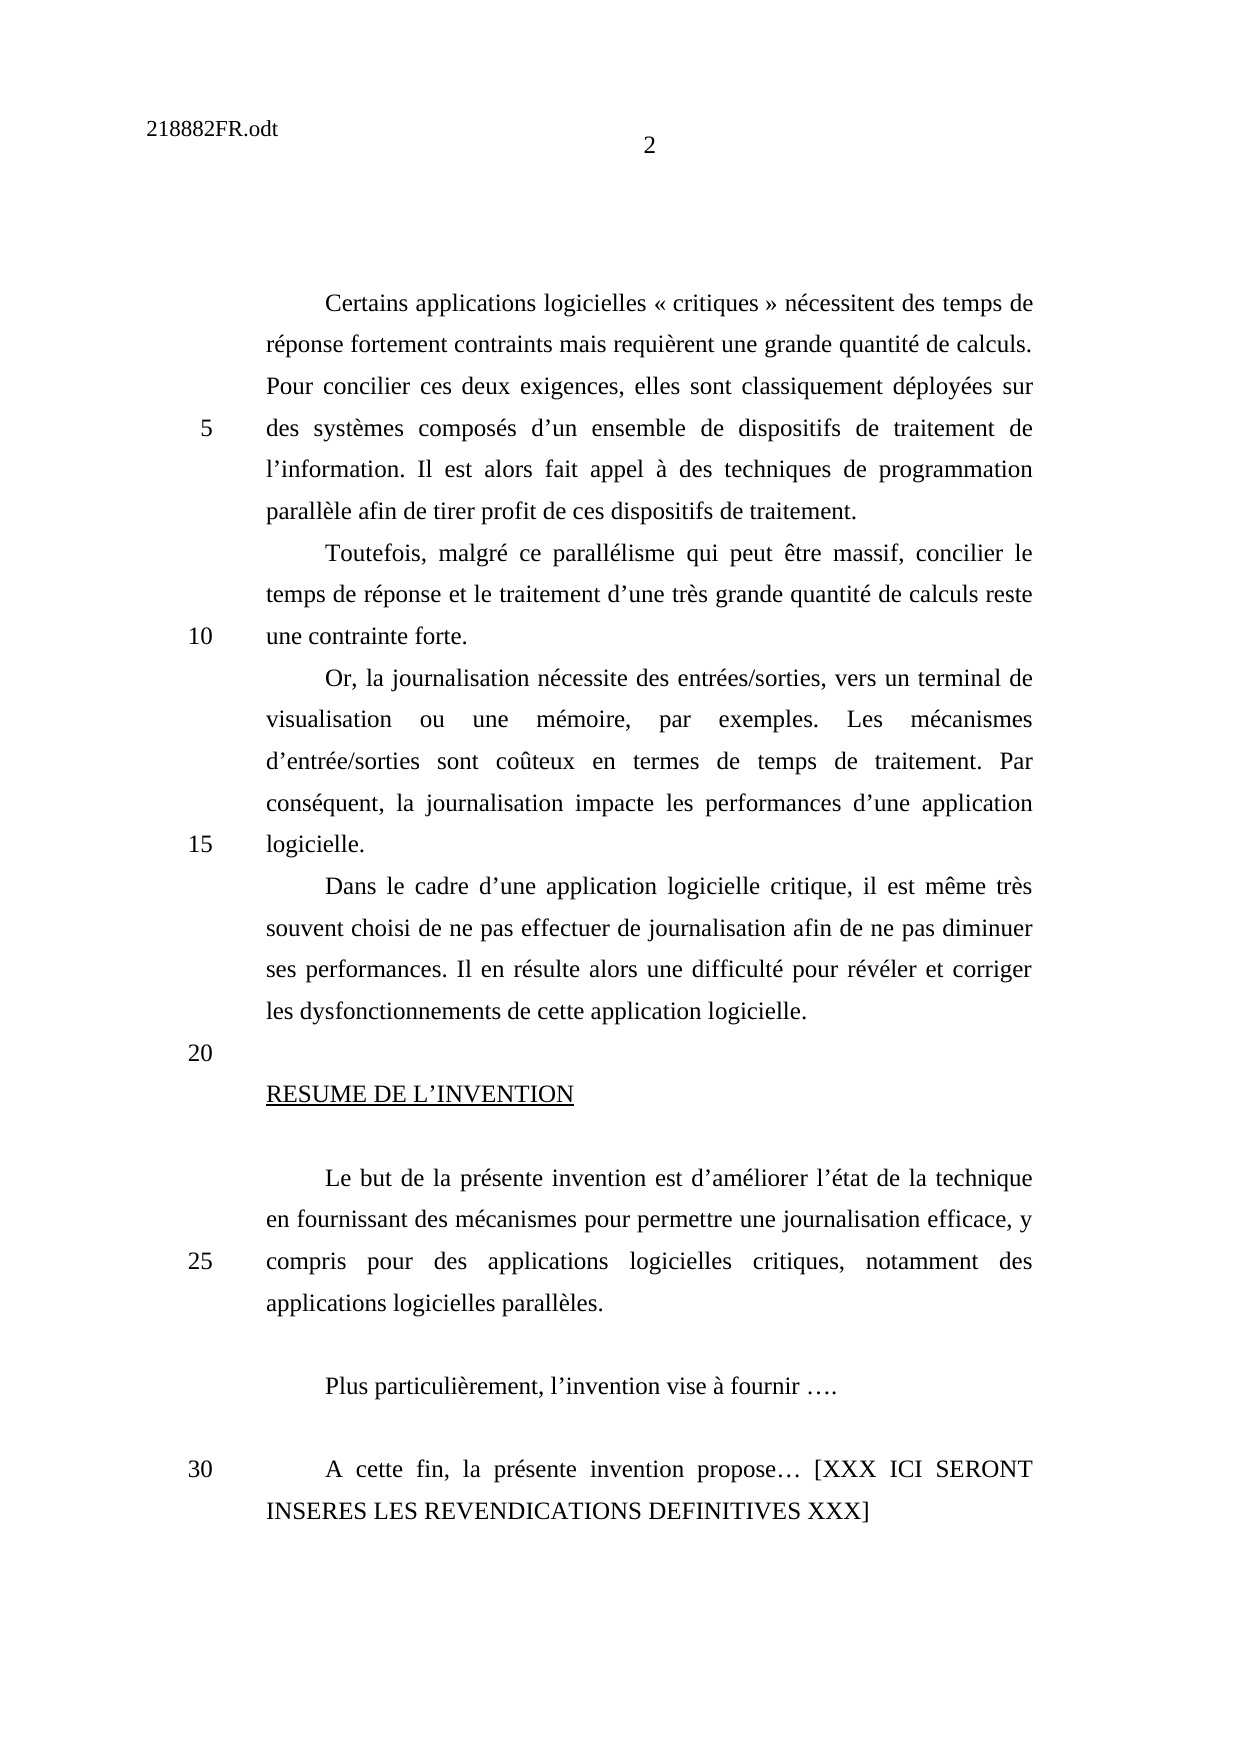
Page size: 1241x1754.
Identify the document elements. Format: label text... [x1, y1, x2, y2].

subtitle RESUME DE L’INVENTION [266, 1069, 1033, 1111]
text Plus particulièrement, l’invention vise à fournir …. [266, 1361, 1033, 1403]
text Dans le cadre d’une application logicielle critique, il est même très souvent choisi de ne pas effectuer de journalisation afin de ne pas diminuer ses performances. Il en résulte alors une difficulté pour révéler et corriger les dysfonctionnements de cette application logicielle. [266, 861, 1033, 1028]
text Certains applications logicielles « critiques » nécessitent des temps de réponse fortement contraints mais requièrent une grande quantité de calculs. Pour concilier ces deux exigences, elles sont classiquement déployées sur des systèmes composés d’un ensemble de dispositifs de traitement de l’information. Il est alors fait appel à des techniques de programmation parallèle afin de tirer profit de ces dispositifs de traitement. [266, 278, 1033, 528]
text Or, la journalisation nécessite des entrées/sorties, vers un terminal de visualisation ou une mémoire, par exemples. Les mécanismes d’entrée/sorties sont coûteux en termes de temps de traitement. Par conséquent, la journalisation impacte les performances d’une application logicielle. [266, 653, 1033, 861]
text Le but de la présente invention est d’améliorer l’état de la technique en fournissant des mécanismes pour permettre une journalisation efficace, y compris pour des applications logicielles critiques, notamment des applications logicielles parallèles. [266, 1153, 1033, 1319]
text Toutefois, malgré ce parallélisme qui peut être massif, concilier le temps de réponse et le traitement d’une très grande quantité de calculs reste une contrainte forte. [266, 528, 1033, 653]
text A cette fin, la présente invention propose… [XXX ICI SERONT INSERES LES REVENDICATIONS DEFINITIVES XXX] [266, 1444, 1033, 1528]
